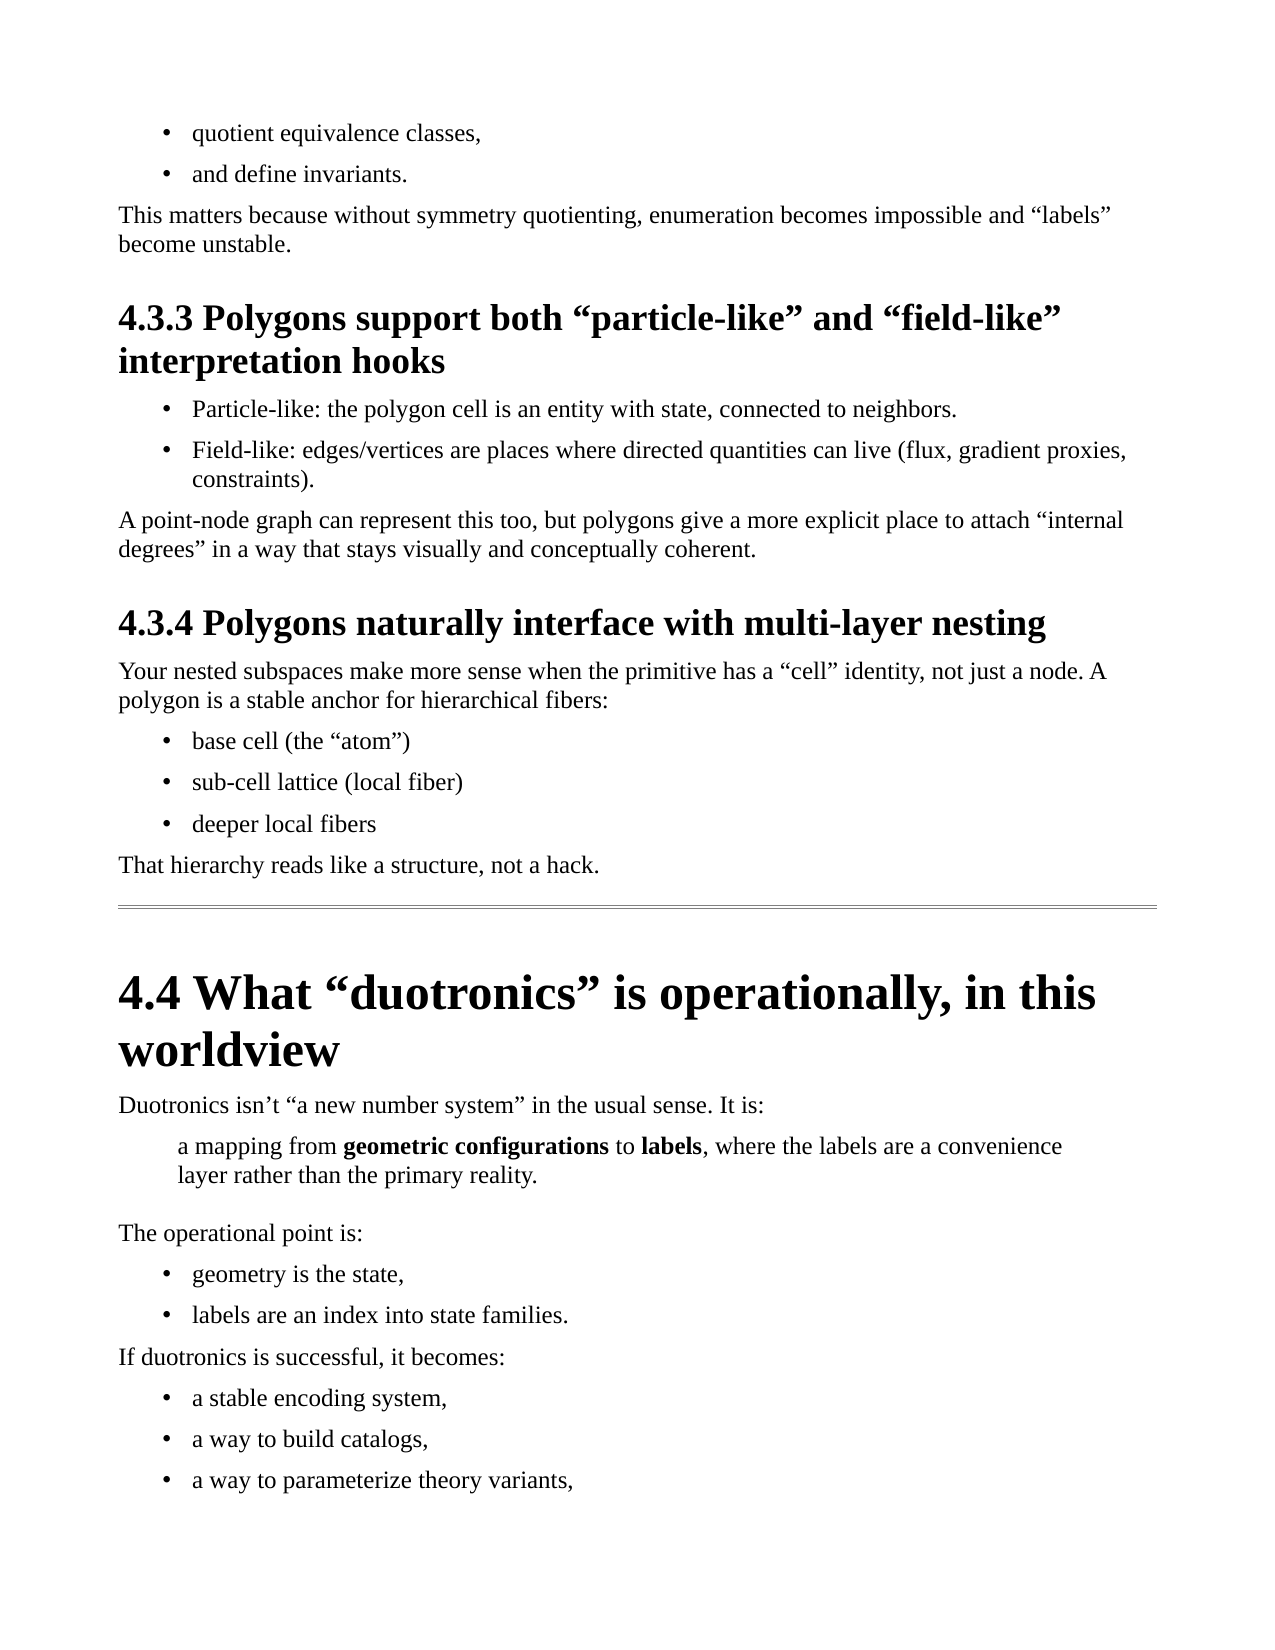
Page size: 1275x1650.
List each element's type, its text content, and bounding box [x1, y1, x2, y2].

subtitle 4.4 What “duotronics” is operationally, in this worldview [118, 962, 1157, 1077]
list quotient equivalence classes, [162, 118, 1157, 147]
text Duotronics isn’t “a new number system” in the usual sense. It is: [118, 1090, 1157, 1119]
text A point-node graph can represent this too, but polygons give a more explicit place to attach “internal degrees” in a way that stays visually and conceptually coherent. [118, 506, 1157, 563]
subtitle 4.3.3 Polygons support both “particle-like” and “field-like” interpretation hooks [118, 296, 1157, 382]
list a stable encoding system, [162, 1383, 1157, 1412]
list a way to build catalogs, [162, 1424, 1157, 1453]
list Particle-like: the polygon cell is an entity with state, connected to neighbors. [162, 394, 1157, 423]
text a mapping from geometric configurations to labels, where the labels are a convenience layer rather than the primary reality. [177, 1131, 1098, 1189]
subtitle 4.3.4 Polygons naturally interface with multi-layer nesting [118, 601, 1157, 644]
text That hierarchy reads like a structure, not a hack. [118, 850, 1157, 879]
list labels are an index into state families. [162, 1301, 1157, 1329]
list deeper local fibers [162, 809, 1157, 837]
list and define invariants. [162, 159, 1157, 188]
list base cell (the “atom”) [162, 726, 1157, 755]
text Your nested subspaces make more sense when the primitive has a “cell” identity, not just a node. A polygon is a stable anchor for hierarchical fibers: [118, 656, 1157, 714]
text If duotronics is successful, it becomes: [118, 1342, 1157, 1371]
list geometry is the state, [162, 1259, 1157, 1288]
list a way to parameterize theory variants, [162, 1466, 1157, 1494]
list Field-like: edges/vertices are places where directed quantities can live (flux, gradient proxies, constraints). [162, 436, 1157, 493]
list sub-cell lattice (local fiber) [162, 767, 1157, 796]
text This matters because without symmetry quotienting, enumeration becomes impossible and “labels” become unstable. [118, 201, 1157, 258]
text The operational point is: [118, 1218, 1157, 1247]
